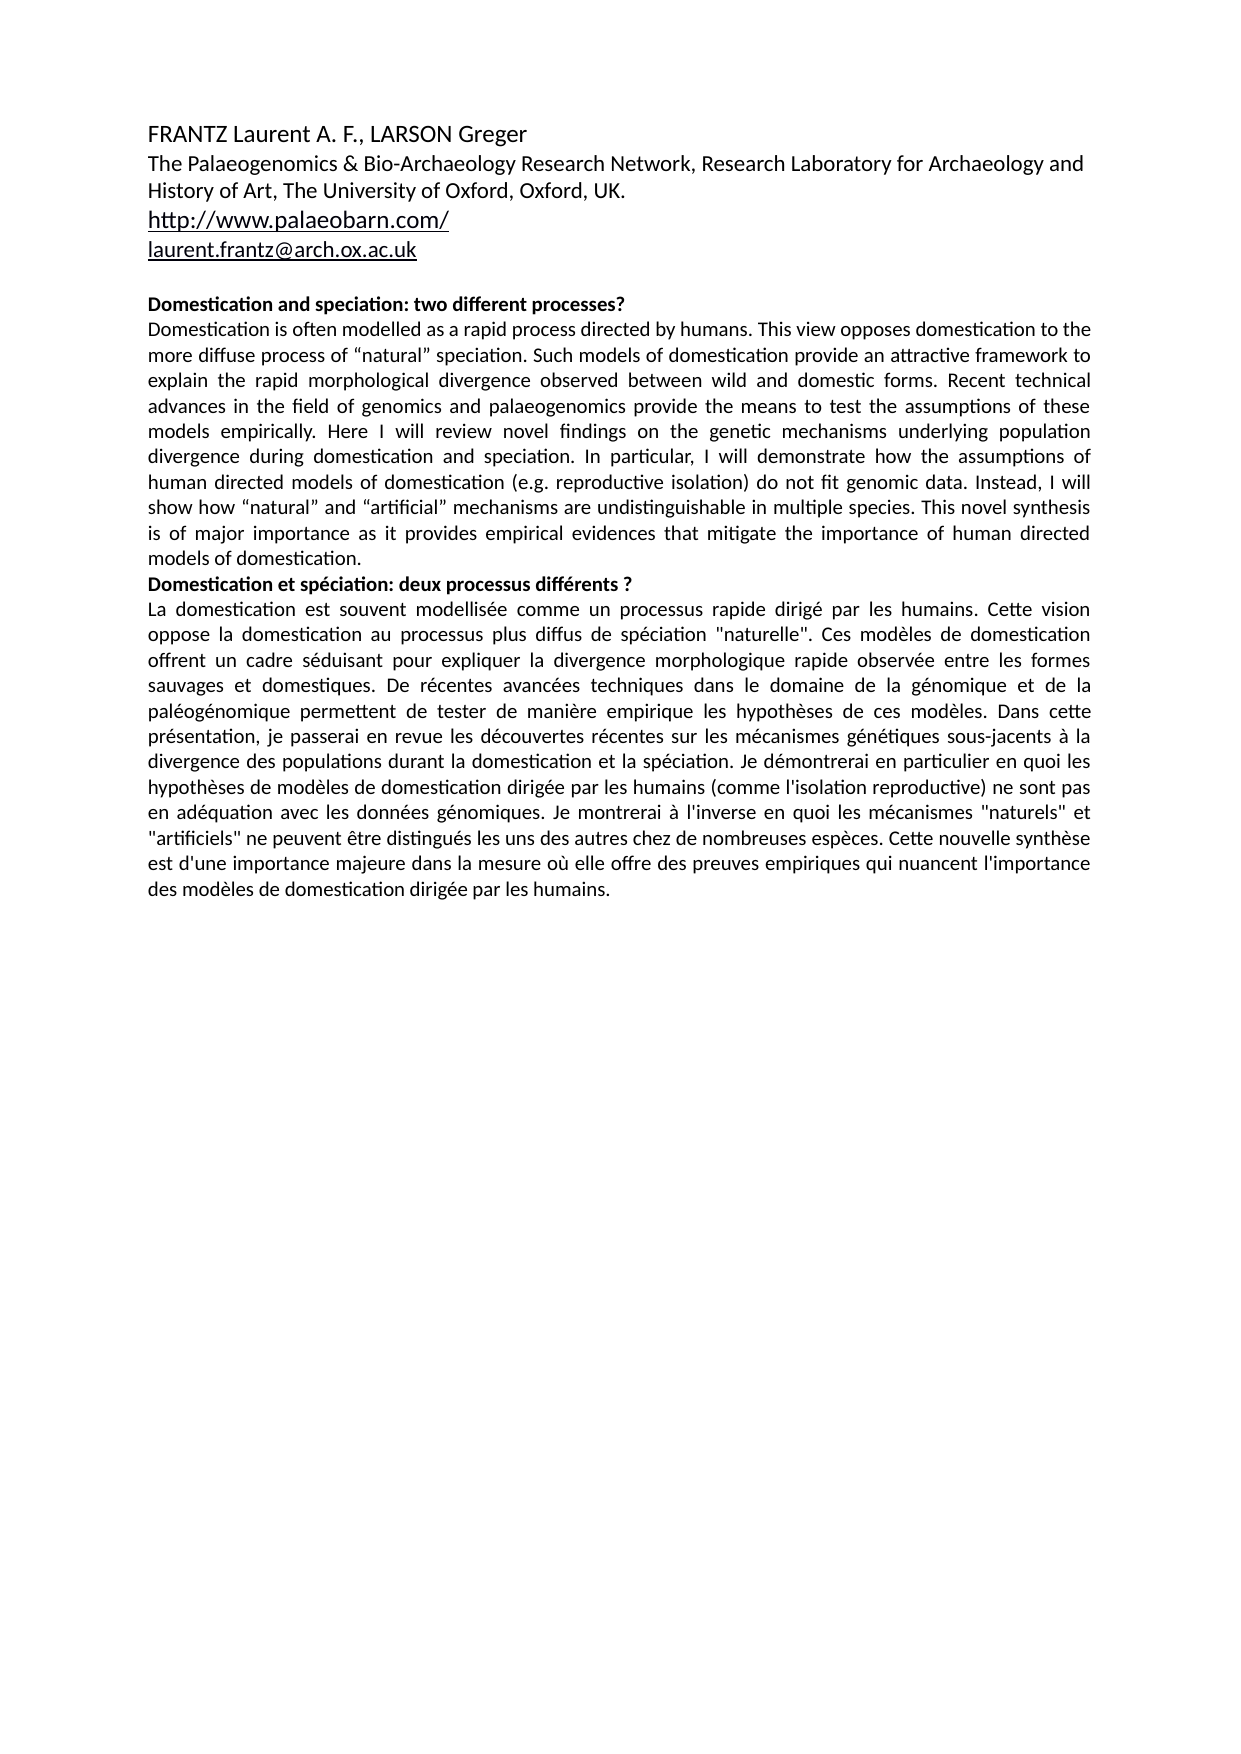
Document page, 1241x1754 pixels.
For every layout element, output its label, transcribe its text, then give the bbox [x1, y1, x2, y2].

text Domestication and speciation: two different processes? [148, 291, 1092, 317]
text Domestication et spéciation: deux processus différents ? [148, 571, 1092, 596]
text http://www.palaeobarn.com/ [148, 205, 1092, 235]
text The Palaeogenomics & Bio-Archaeology Research Network, Research Laboratory for Archaeology and History of Art, The University of Oxford, Oxford, UK. [148, 149, 1092, 205]
text Domestication is often modelled as a rapid process directed by humans. This view opposes domestication to the more diffuse process of “natural” speciation. Such models of domestication provide an attractive framework to explain the rapid morphological divergence observed between wild and domestic forms. Recent technical advances in the field of genomics and palaeogenomics provide the means to test the assumptions of these models empirically. Here I will review novel findings on the genetic mechanisms underlying population divergence during domestication and speciation. In particular, I will demonstrate how the assumptions of human directed models of domestication (e.g. reproductive isolation) do not fit genomic data. Instead, I will show how “natural” and “artificial” mechanisms are undistinguishable in multiple species. This novel synthesis is of major importance as it provides empirical evidences that mitigate the importance of human directed models of domestication. [148, 317, 1092, 571]
text laurent.frantz@arch.ox.ac.uk [148, 235, 1092, 263]
text La domestication est souvent modellisée comme un processus rapide dirigé par les humains. Cette vision oppose la domestication au processus plus diffus de spéciation "naturelle". Ces modèles de domestication offrent un cadre séduisant pour expliquer la divergence morphologique rapide observée entre les formes sauvages et domestiques. De récentes avancées techniques dans le domaine de la génomique et de la paléogénomique permettent de tester de manière empirique les hypothèses de ces modèles. Dans cette présentation, je passerai en revue les découvertes récentes sur les mécanismes génétiques sous-jacents à la divergence des populations durant la domestication et la spéciation. Je démontrerai en particulier en quoi les hypothèses de modèles de domestication dirigée par les humains (comme l'isolation reproductive) ne sont pas en adéquation avec les données génomiques. Je montrerai à l'inverse en quoi les mécanismes "naturels" et "artificiels" ne peuvent être distingués les uns des autres chez de nombreuses espèces. Cette nouvelle synthèse est d'une importance majeure dans la mesure où elle offre des preuves empiriques qui nuancent l'importance des modèles de domestication dirigée par les humains. [148, 596, 1092, 901]
text FRANTZ Laurent A. F., LARSON Greger [148, 118, 1092, 149]
